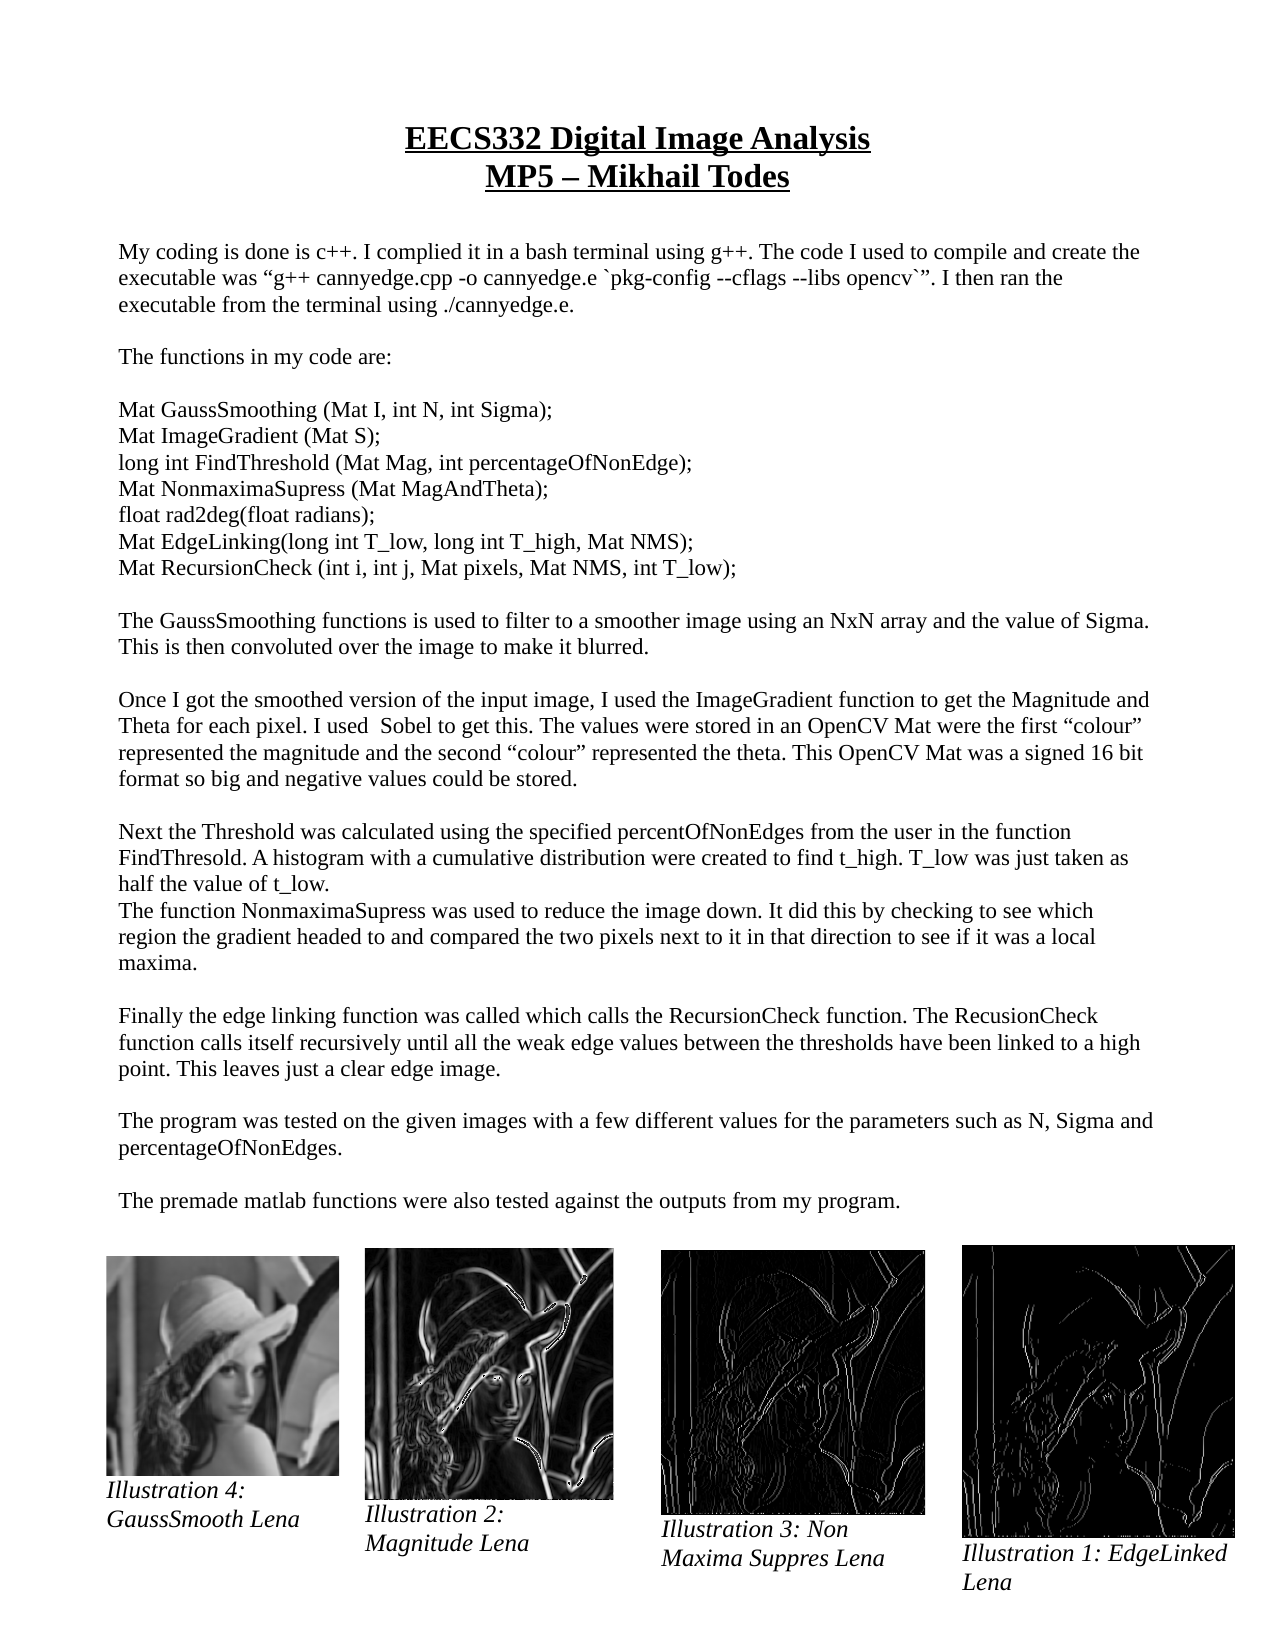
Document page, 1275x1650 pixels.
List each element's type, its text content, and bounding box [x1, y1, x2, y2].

text The GaussSmoothing functions is used to filter to a smoother image using an NxN array and the value of Sigma. This is then convoluted over the image to make it blurred. [118, 607, 1157, 659]
text The function NonmaximaSupress was used to reduce the image down. It did this by checking to see which region the gradient headed to and compared the two pixels next to it in that direction to see if it was a local maxima. [118, 897, 1157, 976]
picture [962, 1245, 1235, 1538]
text The functions in my code are: [118, 343, 1157, 370]
text Mat NonmaximaSupress (Mat MagAndTheta); [118, 475, 1157, 501]
text MP5 – Mikhail Todes [118, 156, 1157, 195]
text My coding is done is c++. I complied it in a bash terminal using g++. The code I used to compile and create the executable was “g++ cannyedge.cpp -o cannyedge.e `pkg-config --cflags --libs opencv`”. I then ran the executable from the terminal using ./cannyedge.e. [118, 238, 1157, 317]
text long int FindThreshold (Mat Mag, int percentageOfNonEdge); [118, 449, 1157, 475]
text float rad2deg(float radians); [118, 501, 1157, 528]
text Mat GaussSmoothing (Mat I, int N, int Sigma); [118, 396, 1157, 422]
text Mat EdgeLinking(long int T_low, long int T_high, Mat NMS); [118, 528, 1157, 554]
picture [364, 1248, 614, 1500]
picture [106, 1256, 340, 1476]
text Finally the edge linking function was called which calls the RecursionCheck function. The RecusionCheck function calls itself recursively until all the weak edge values between the thresholds have been linked to a high point. This leaves just a clear edge image. [118, 1002, 1157, 1081]
text Next the Threshold was calculated using the specified percentOfNonEdges from the user in the function FindThresold. A histogram with a cumulative distribution were created to find t_high. T_low was just taken as half the value of t_low. [118, 818, 1157, 897]
text Once I got the smoothed version of the input image, I used the ImageGradient function to get the Magnitude and Theta for each pixel. I used Sobel to get this. The values were stored in an OpenCV Mat were the first “colour” represented the magnitude and the second “colour” represented the theta. This OpenCV Mat was a signed 16 bit format so big and negative values could be stored. [118, 686, 1157, 791]
text The premade matlab functions were also tested against the outputs from my program. [118, 1187, 1157, 1213]
text Illustration 4: GaussSmooth Lena [106, 1476, 339, 1533]
text Mat ImageGradient (Mat S); [118, 422, 1157, 449]
text Illustration 1: EdgeLinked Lena [962, 1538, 1235, 1596]
text The program was tested on the given images with a few different values for the parameters such as N, Sigma and percentageOfNonEdges. [118, 1108, 1157, 1160]
text Illustration 2: Magnitude Lena [365, 1500, 613, 1557]
text Mat RecursionCheck (int i, int j, Mat pixels, Mat NMS, int T_low); [118, 554, 1157, 581]
picture [661, 1250, 926, 1515]
text EECS332 Digital Image Analysis [118, 118, 1157, 156]
text Illustration 3: Non Maxima Suppres Lena [661, 1515, 925, 1572]
